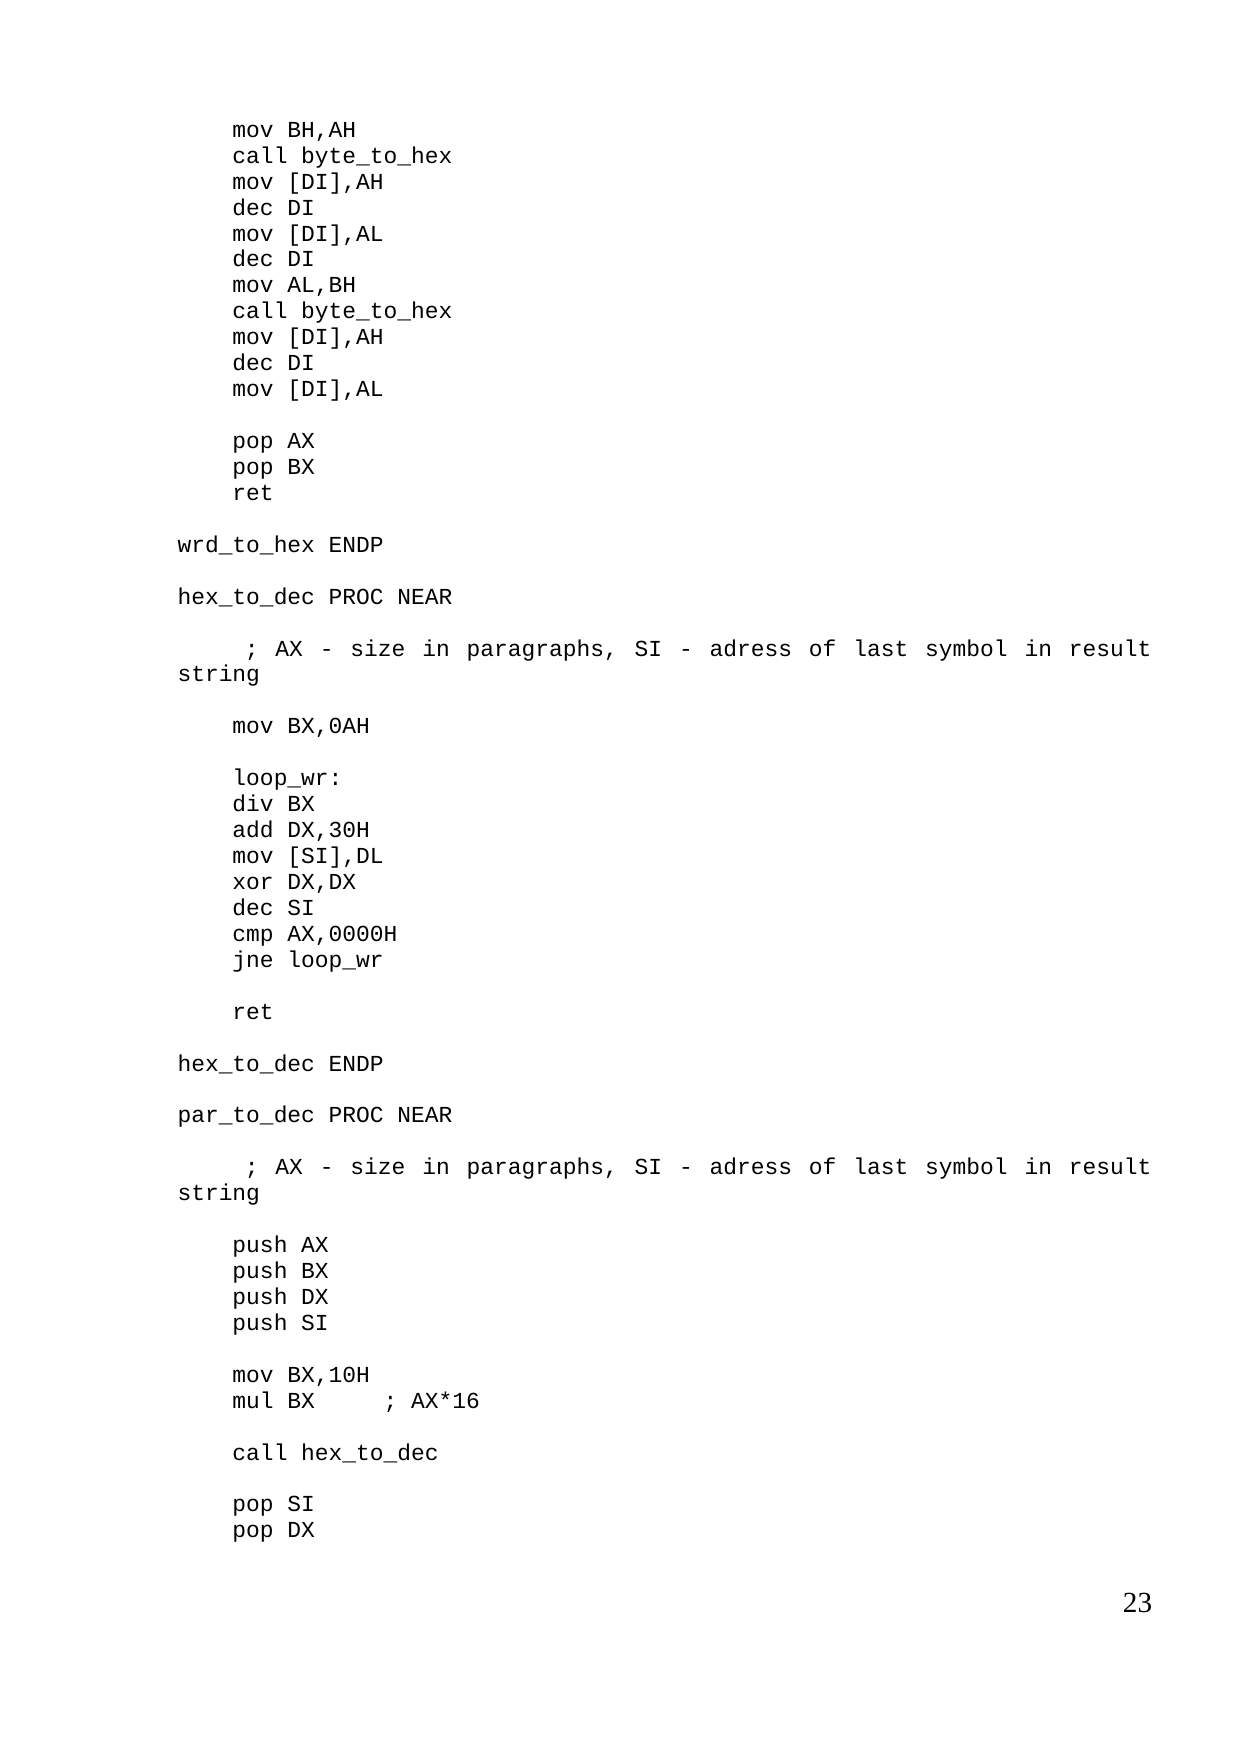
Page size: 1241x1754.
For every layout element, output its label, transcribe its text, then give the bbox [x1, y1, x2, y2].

text mov [DI],AH [177, 170, 1152, 196]
text dec DI [177, 352, 1152, 377]
text hex_to_dec ENDP [177, 1052, 1152, 1078]
text dec SI [177, 896, 1152, 922]
text pop AX [177, 429, 1152, 455]
text push AX [177, 1233, 1152, 1259]
text pop SI [177, 1493, 1152, 1519]
text hex_to_dec PROC NEAR [177, 585, 1152, 611]
text add DX,30H [177, 818, 1152, 844]
text mov [DI],AL [177, 377, 1152, 403]
text ; AX - size in paragraphs, SI - adress of last symbol in result string [177, 1156, 1152, 1207]
text xor DX,DX [177, 870, 1152, 896]
text ret [177, 1000, 1152, 1026]
text div BX [177, 792, 1152, 818]
text pop BX [177, 455, 1152, 481]
text cmp AX,0000H [177, 922, 1152, 948]
text push SI [177, 1311, 1152, 1337]
text push DX [177, 1285, 1152, 1311]
text pop DX [177, 1519, 1152, 1545]
text call hex_to_dec [177, 1441, 1152, 1467]
text dec DI [177, 248, 1152, 274]
text loop_wr: [177, 767, 1152, 792]
text call byte_to_hex [177, 144, 1152, 170]
text call byte_to_hex [177, 300, 1152, 326]
text dec DI [177, 196, 1152, 222]
text mov [DI],AH [177, 326, 1152, 352]
text push BX [177, 1259, 1152, 1285]
text jne loop_wr [177, 948, 1152, 974]
text mul BX ; AX*16 [177, 1389, 1152, 1415]
text mov [SI],DL [177, 844, 1152, 870]
text mov BX,0AH [177, 715, 1152, 741]
text mov [DI],AL [177, 222, 1152, 248]
text mov AL,BH [177, 274, 1152, 300]
text mov BX,10H [177, 1363, 1152, 1389]
text par_to_dec PROC NEAR [177, 1104, 1152, 1130]
text ret [177, 481, 1152, 507]
text wrd_to_hex ENDP [177, 533, 1152, 559]
text ; AX - size in paragraphs, SI - adress of last symbol in result string [177, 637, 1152, 689]
text mov BH,AH [177, 118, 1152, 144]
